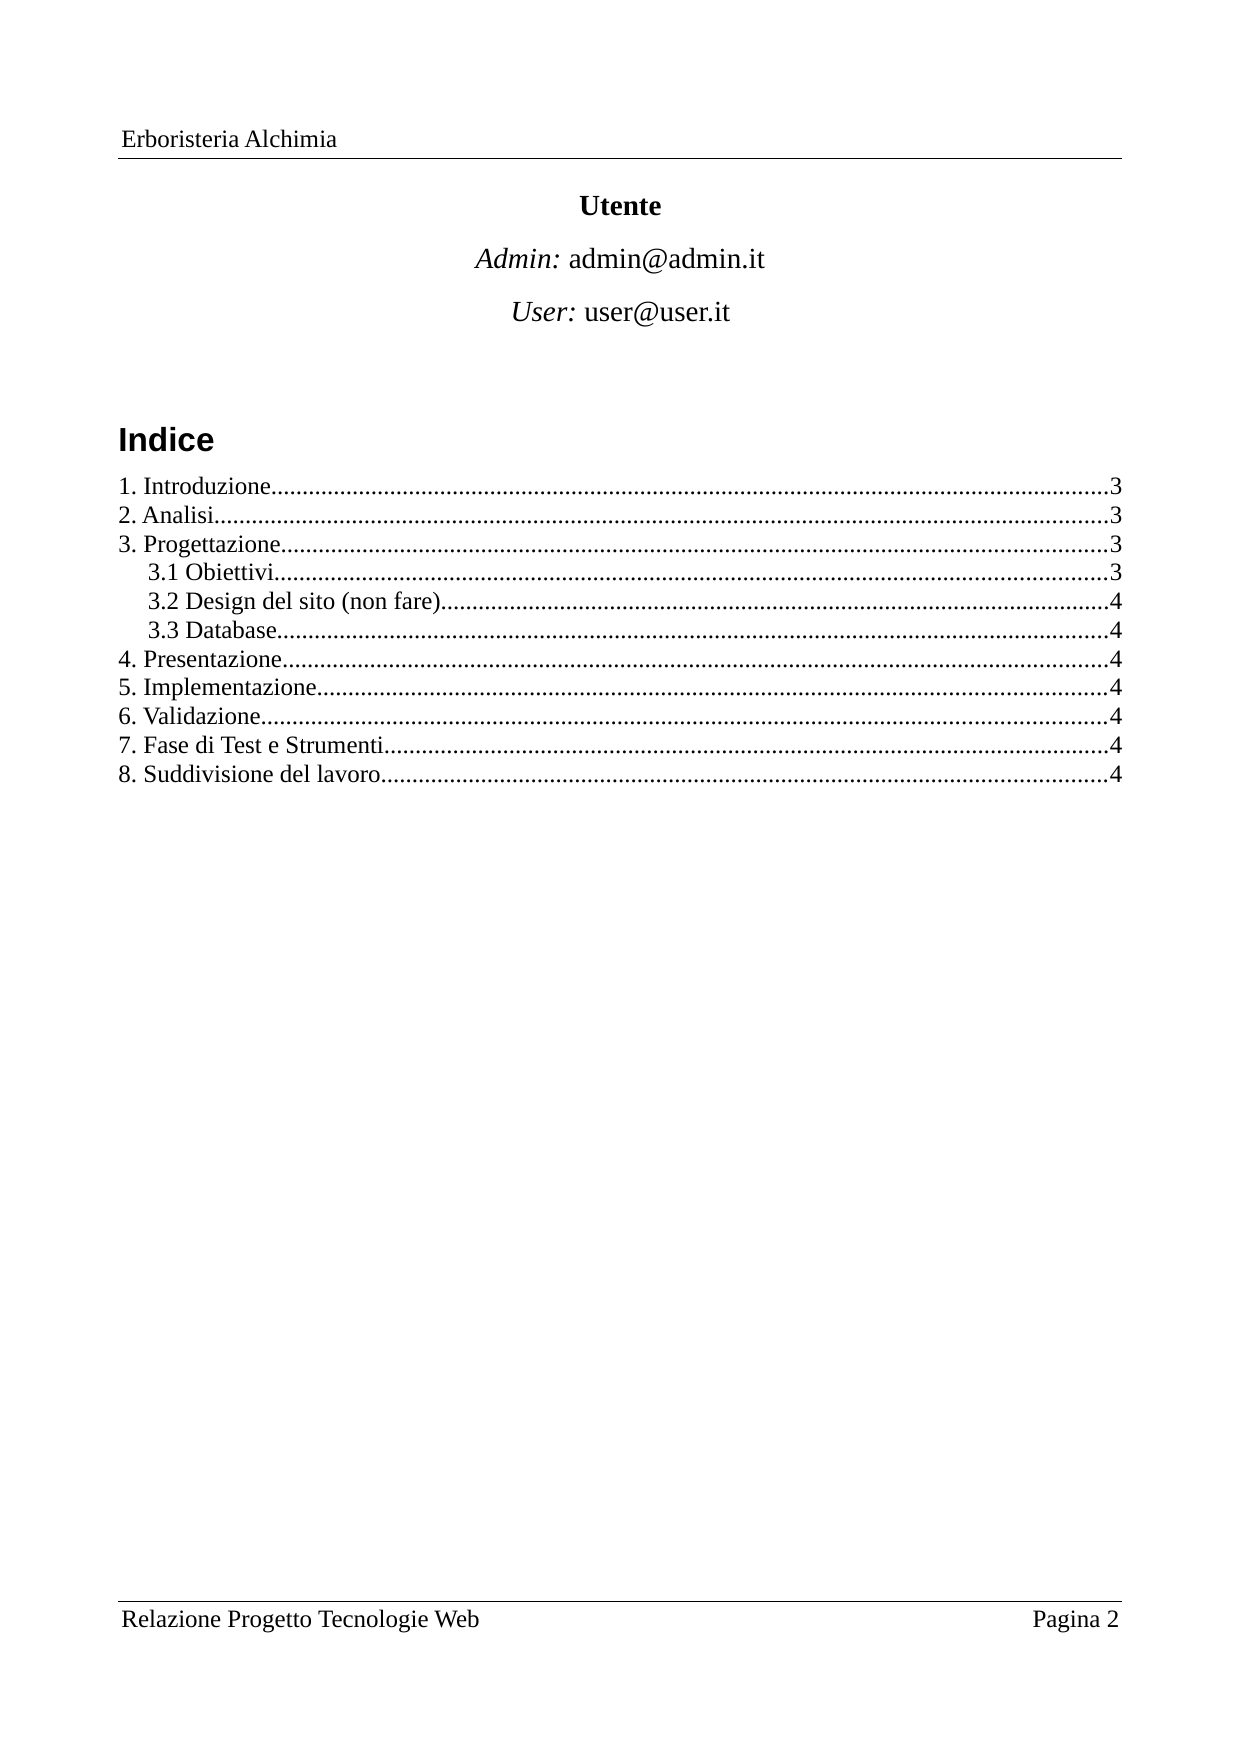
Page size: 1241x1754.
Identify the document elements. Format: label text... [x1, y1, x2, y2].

text Admin: admin@admin.it [118, 241, 1122, 275]
text 2. Analisi 3 [118, 500, 1122, 529]
text 6. Validazione 4 [118, 701, 1122, 730]
text 5. Implementazione 4 [118, 672, 1122, 701]
text 3.2 Design del sito (non fare) 4 [148, 586, 1122, 615]
subtitle Indice [118, 420, 1122, 459]
text 3. Progettazione 3 [118, 529, 1122, 557]
text 4. Presentazione 4 [118, 644, 1122, 672]
text 1. Introduzione 3 [118, 471, 1122, 500]
text 8. Suddivisione del lavoro 4 [118, 759, 1122, 787]
text User: user@user.it [118, 294, 1122, 328]
text Utente [118, 188, 1122, 222]
text 7. Fase di Test e Strumenti 4 [118, 730, 1122, 759]
text 3.1 Obiettivi 3 [148, 557, 1122, 586]
text 3.3 Database 4 [148, 615, 1122, 644]
